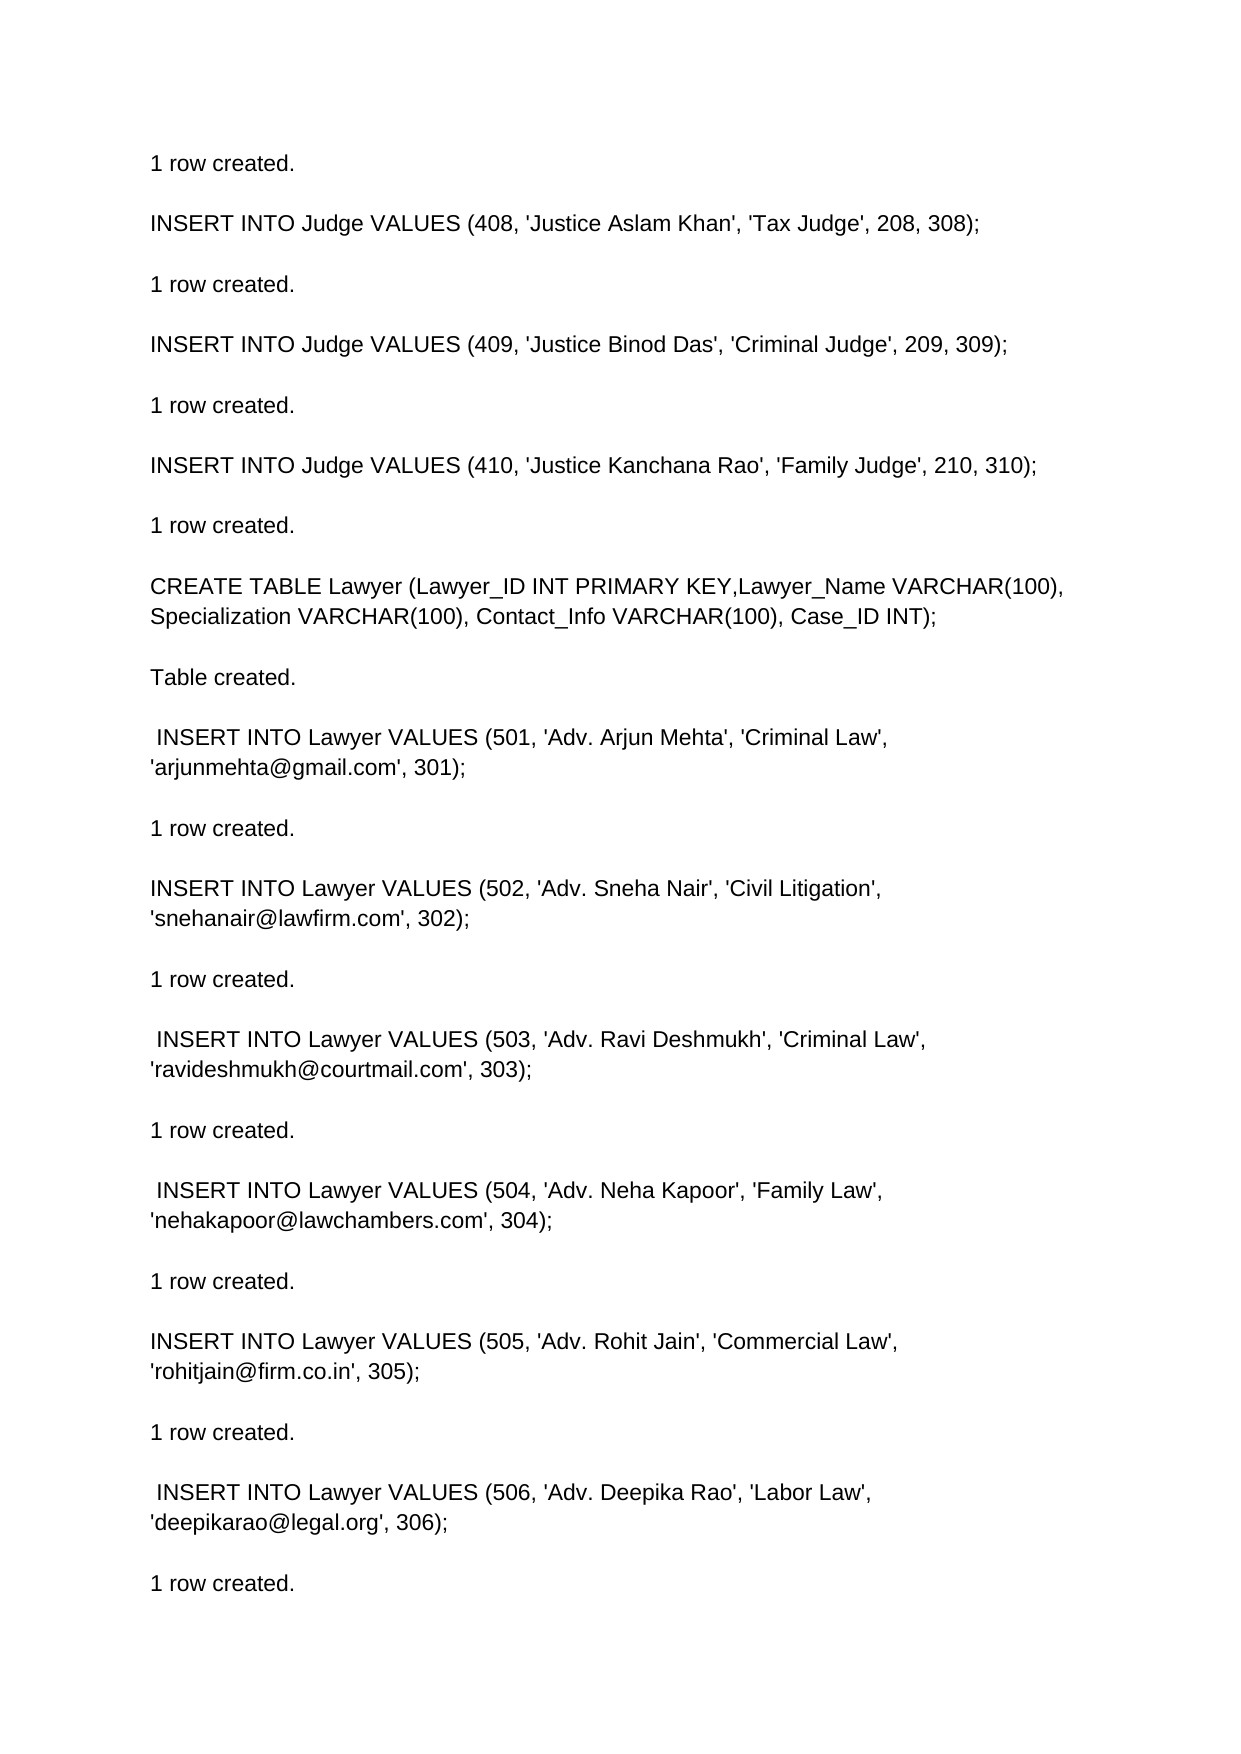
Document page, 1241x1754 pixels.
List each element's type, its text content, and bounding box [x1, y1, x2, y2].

text INSERT INTO Lawyer VALUES (505, 'Adv. Rohit Jain', 'Commercial Law', 'rohitjain@firm.co.in', 305); [150, 1328, 1090, 1385]
text INSERT INTO Lawyer VALUES (504, 'Adv. Neha Kapoor', 'Family Law', 'nehakapoor@lawchambers.com', 304); [150, 1177, 1090, 1234]
text 1 row created. [150, 1117, 1090, 1143]
text 1 row created. [150, 1268, 1090, 1294]
text 1 row created. [150, 1419, 1090, 1445]
text 1 row created. [150, 512, 1090, 539]
text INSERT INTO Judge VALUES (409, 'Justice Binod Das', 'Criminal Judge', 209, 309); [150, 331, 1090, 358]
text INSERT INTO Judge VALUES (410, 'Justice Kanchana Rao', 'Family Judge', 210, 310); [150, 452, 1090, 478]
text 1 row created. [150, 1570, 1090, 1596]
text INSERT INTO Judge VALUES (408, 'Justice Aslam Khan', 'Tax Judge', 208, 308); [150, 210, 1090, 237]
text 1 row created. [150, 392, 1090, 418]
text INSERT INTO Lawyer VALUES (501, 'Adv. Arjun Mehta', 'Criminal Law', 'arjunmehta@gmail.com', 301); [150, 724, 1090, 781]
text Table created. [150, 663, 1090, 690]
text INSERT INTO Lawyer VALUES (506, 'Adv. Deepika Rao', 'Labor Law', 'deepikarao@legal.org', 306); [150, 1479, 1090, 1536]
text 1 row created. [150, 814, 1090, 841]
text INSERT INTO Lawyer VALUES (503, 'Adv. Ravi Deshmukh', 'Criminal Law', 'ravideshmukh@courtmail.com', 303); [150, 1026, 1090, 1083]
text CREATE TABLE Lawyer (Lawyer_ID INT PRIMARY KEY,Lawyer_Name VARCHAR(100), Specialization VARCHAR(100), Contact_Info VARCHAR(100), Case_ID INT); [150, 573, 1090, 629]
text 1 row created. [150, 150, 1090, 176]
text 1 row created. [150, 271, 1090, 297]
text 1 row created. [150, 966, 1090, 992]
text INSERT INTO Lawyer VALUES (502, 'Adv. Sneha Nair', 'Civil Litigation', 'snehanair@lawfirm.com', 302); [150, 875, 1090, 932]
